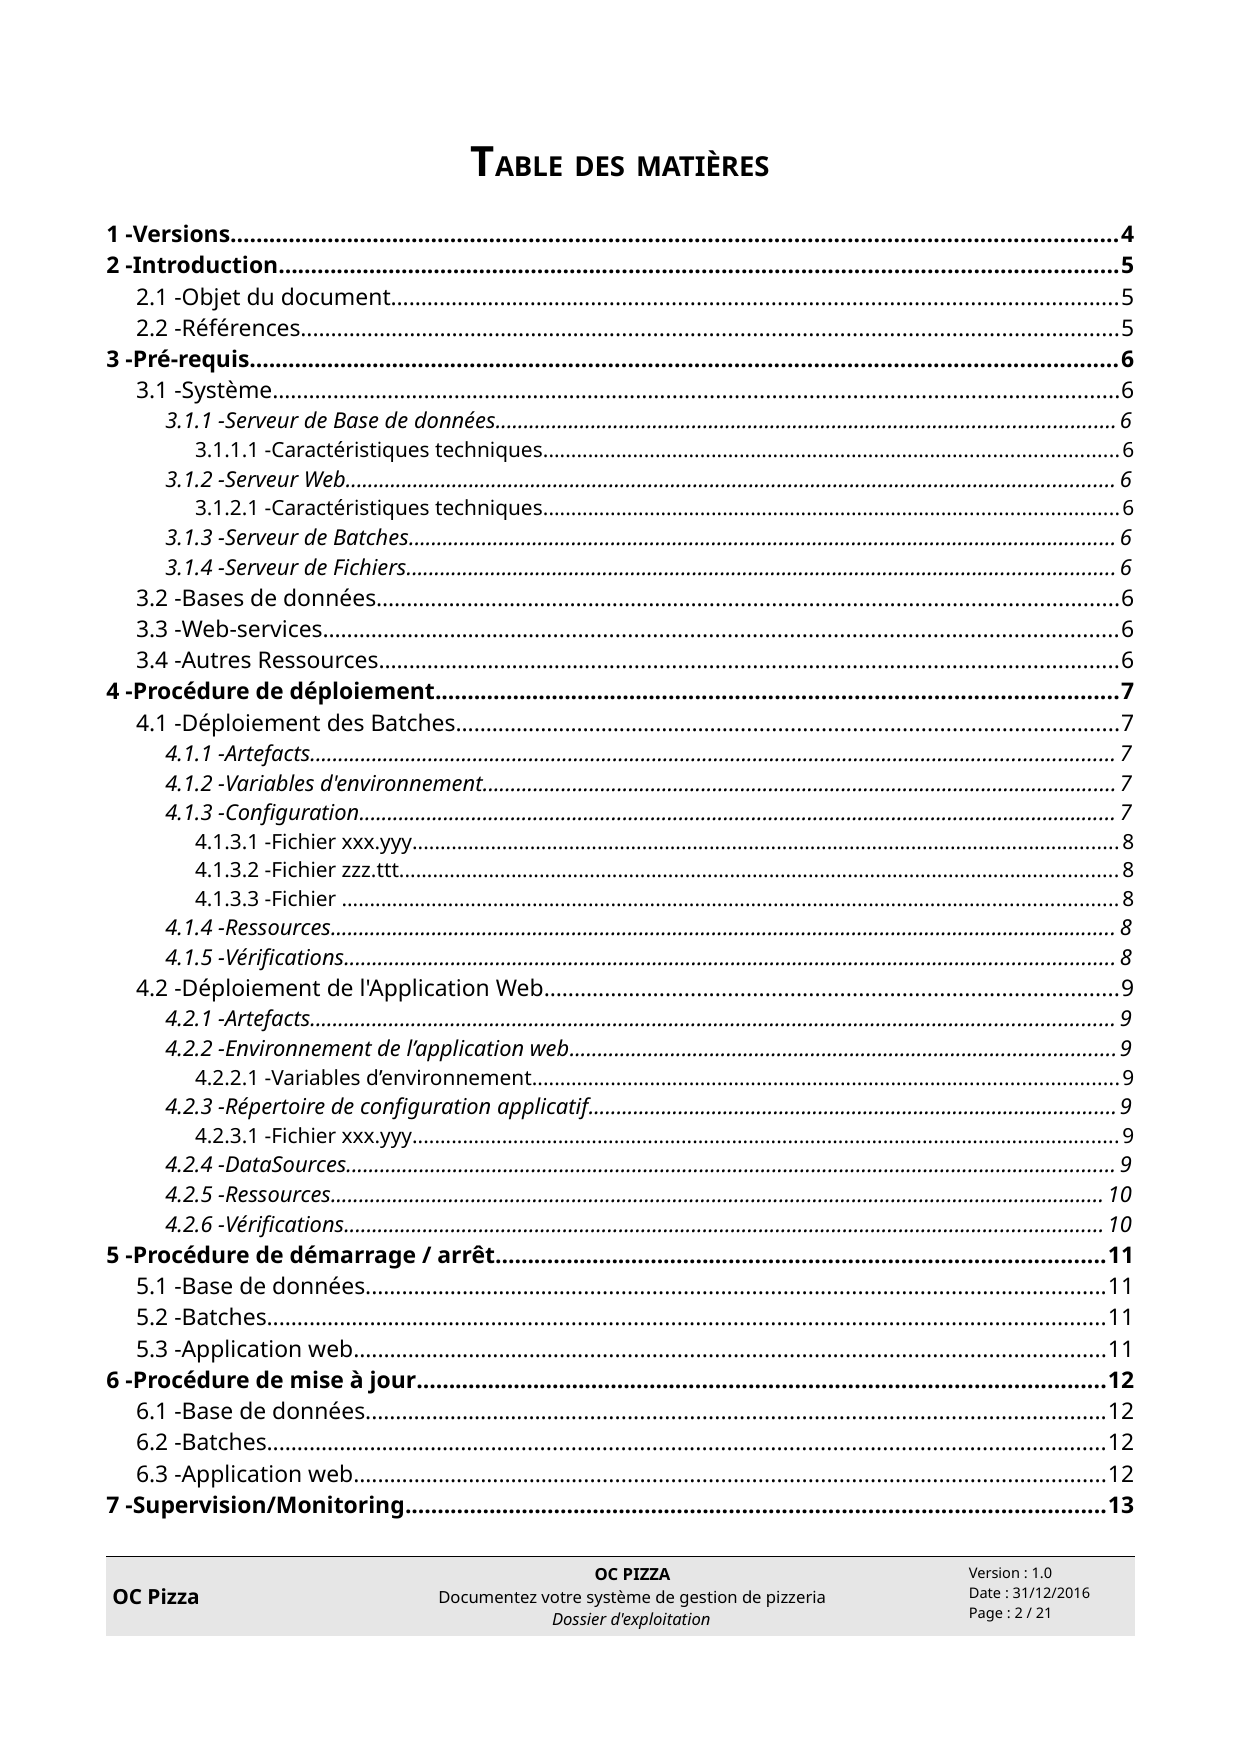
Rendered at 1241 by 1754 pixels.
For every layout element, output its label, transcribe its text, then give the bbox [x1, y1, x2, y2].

subtitle Table des matières [106, 132, 1134, 188]
text 4.1.1 -Artefacts 7 [165, 738, 1134, 767]
text 3.1.3 -Serveur de Batches 6 [165, 522, 1134, 552]
text 4.2.5 -Ressources 10 [165, 1179, 1134, 1209]
text 4.1.3.2 -Fichier zzz.ttt 8 [195, 856, 1134, 884]
text 4.1.3.1 -Fichier xxx.yyy 8 [195, 827, 1134, 856]
text 2 -Introduction 5 [106, 249, 1134, 280]
text 3 -Pré-requis 6 [106, 343, 1134, 374]
text 1 -Versions 4 [106, 218, 1134, 249]
text 7 -Supervision/Monitoring 13 [106, 1489, 1134, 1520]
text 4.1 -Déploiement des Batches 7 [136, 706, 1134, 738]
text 4.2.1 -Artefacts 9 [165, 1003, 1134, 1033]
text 3.1.1 -Serveur de Base de données 6 [165, 405, 1134, 435]
text 3.1.2.1 -Caractéristiques techniques 6 [195, 493, 1134, 522]
text 4.1.5 -Vérifications 8 [165, 942, 1134, 972]
text 3.4 -Autres Ressources 6 [136, 644, 1134, 675]
text 4.2 -Déploiement de l'Application Web 9 [136, 972, 1134, 1003]
text 3.3 -Web-services 6 [136, 613, 1134, 644]
text 4.2.6 -Vérifications 10 [165, 1209, 1134, 1239]
text 4.1.3.3 -Fichier ... 8 [195, 884, 1134, 912]
text 4.1.3 -Configuration 7 [165, 797, 1134, 827]
text 3.1 -Système 6 [136, 374, 1134, 405]
text 5.1 -Base de données 11 [136, 1270, 1134, 1301]
text 6.1 -Base de données 12 [136, 1395, 1134, 1426]
text 3.1.1.1 -Caractéristiques techniques 6 [195, 435, 1134, 464]
text 4.1.2 -Variables d'environnement 7 [165, 767, 1134, 797]
text 4.2.3.1 -Fichier xxx.yyy 9 [195, 1121, 1134, 1149]
text 4 -Procédure de déploiement 7 [106, 675, 1134, 706]
text 4.2.3 -Répertoire de configuration applicatif 9 [165, 1091, 1134, 1121]
text 3.1.4 -Serveur de Fichiers 6 [165, 552, 1134, 581]
text 5.2 -Batches 11 [136, 1301, 1134, 1333]
text 4.1.4 -Ressources 8 [165, 912, 1134, 942]
text 6.3 -Application web 12 [136, 1458, 1134, 1489]
text 3.2 -Bases de données 6 [136, 581, 1134, 613]
text 5.3 -Application web 11 [136, 1333, 1134, 1364]
text 4.2.2.1 -Variables d’environnement 9 [195, 1063, 1134, 1091]
text 5 -Procédure de démarrage / arrêt 11 [106, 1239, 1134, 1270]
text 2.1 -Objet du document 5 [136, 280, 1134, 312]
text 3.1.2 -Serveur Web 6 [165, 464, 1134, 493]
text 6 -Procédure de mise à jour 12 [106, 1364, 1134, 1395]
text 4.2.4 -DataSources 9 [165, 1149, 1134, 1179]
text 2.2 -Références 5 [136, 312, 1134, 343]
text 4.2.2 -Environnement de l’application web 9 [165, 1033, 1134, 1063]
text 6.2 -Batches 12 [136, 1426, 1134, 1458]
